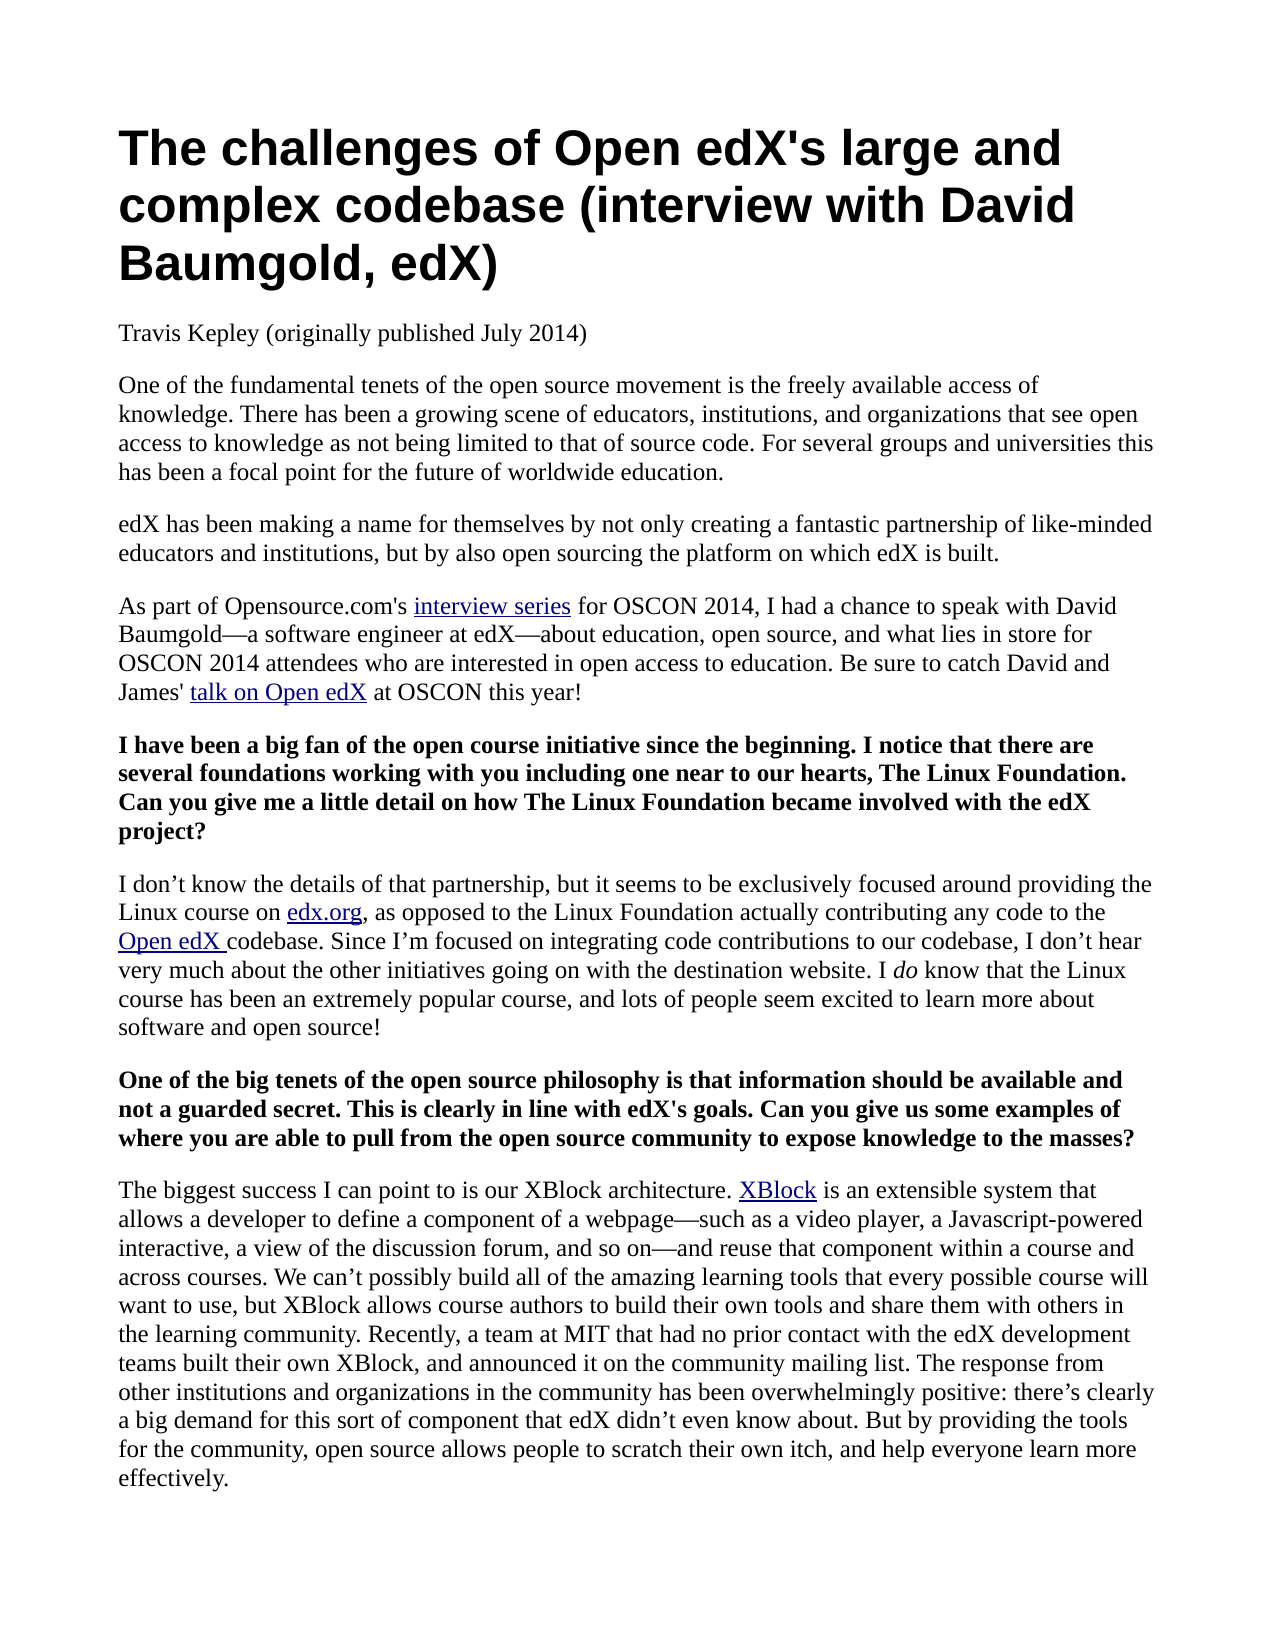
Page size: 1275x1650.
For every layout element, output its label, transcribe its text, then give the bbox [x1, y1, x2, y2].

text I have been a big fan of the open course initiative since the beginning. I notice that there are several foundations working with you including one near to our hearts, The Linux Foundation. Can you give me a little detail on how The Linux Foundation became involved with the edX project? [118, 730, 1157, 845]
text Travis Kepley (originally published July 2014) [118, 318, 1157, 346]
text As part of Opensource.com's interview series for OSCON 2014, I had a chance to speak with David Baumgold—a software engineer at edX—about education, open source, and what lies in store for OSCON 2014 attendees who are interested in open access to education. Be sure to catch David and James' talk on Open edX at OSCON this year! [118, 591, 1157, 706]
text One of the fundamental tenets of the open source movement is the freely available access of knowledge. There has been a growing scene of educators, institutions, and organizations that see open access to knowledge as not being limited to that of source code. For several groups and universities this has been a focal point for the future of worldwide education. [118, 370, 1157, 485]
subtitle The challenges of Open edX's large and complex codebase (interview with David Baumgold, edX) [118, 118, 1157, 291]
text The biggest success I can point to is our XBlock architecture. XBlock is an extensible system that allows a developer to define a component of a webpage—such as a video player, a Javascript-powered interactive, a view of the discussion forum, and so on—and reuse that component within a course and across courses. We can’t possibly build all of the amazing learning tools that every possible course will want to use, but XBlock allows course authors to build their own tools and share them with others in the learning community. Recently, a team at MIT that had no prior contact with the edX development teams built their own XBlock, and announced it on the community mailing list. The response from other institutions and organizations in the community has been overwhelmingly positive: there’s clearly a big demand for this sort of component that edX didn’t even know about. But by providing the tools for the community, open source allows people to scratch their own itch, and help everyone learn more effectively. [118, 1175, 1157, 1492]
text edX has been making a name for themselves by not only creating a fantastic partnership of like-minded educators and institutions, but by also open sourcing the platform on which edX is built. [118, 509, 1157, 567]
text One of the big tenets of the open source philosophy is that information should be available and not a guarded secret. This is clearly in line with edX's goals. Can you give us some examples of where you are able to pull from the open source community to expose knowledge to the masses? [118, 1065, 1157, 1151]
text I don’t know the details of that partnership, but it seems to be exclusively focused around providing the Linux course on edx.org, as opposed to the Linux Foundation actually contributing any code to the Open edX codebase. Since I’m focused on integrating code contributions to our codebase, I don’t hear very much about the other initiatives going on with the destination website. I do know that the Linux course has been an extremely popular course, and lots of people seem excited to learn more about software and open source! [118, 869, 1157, 1041]
